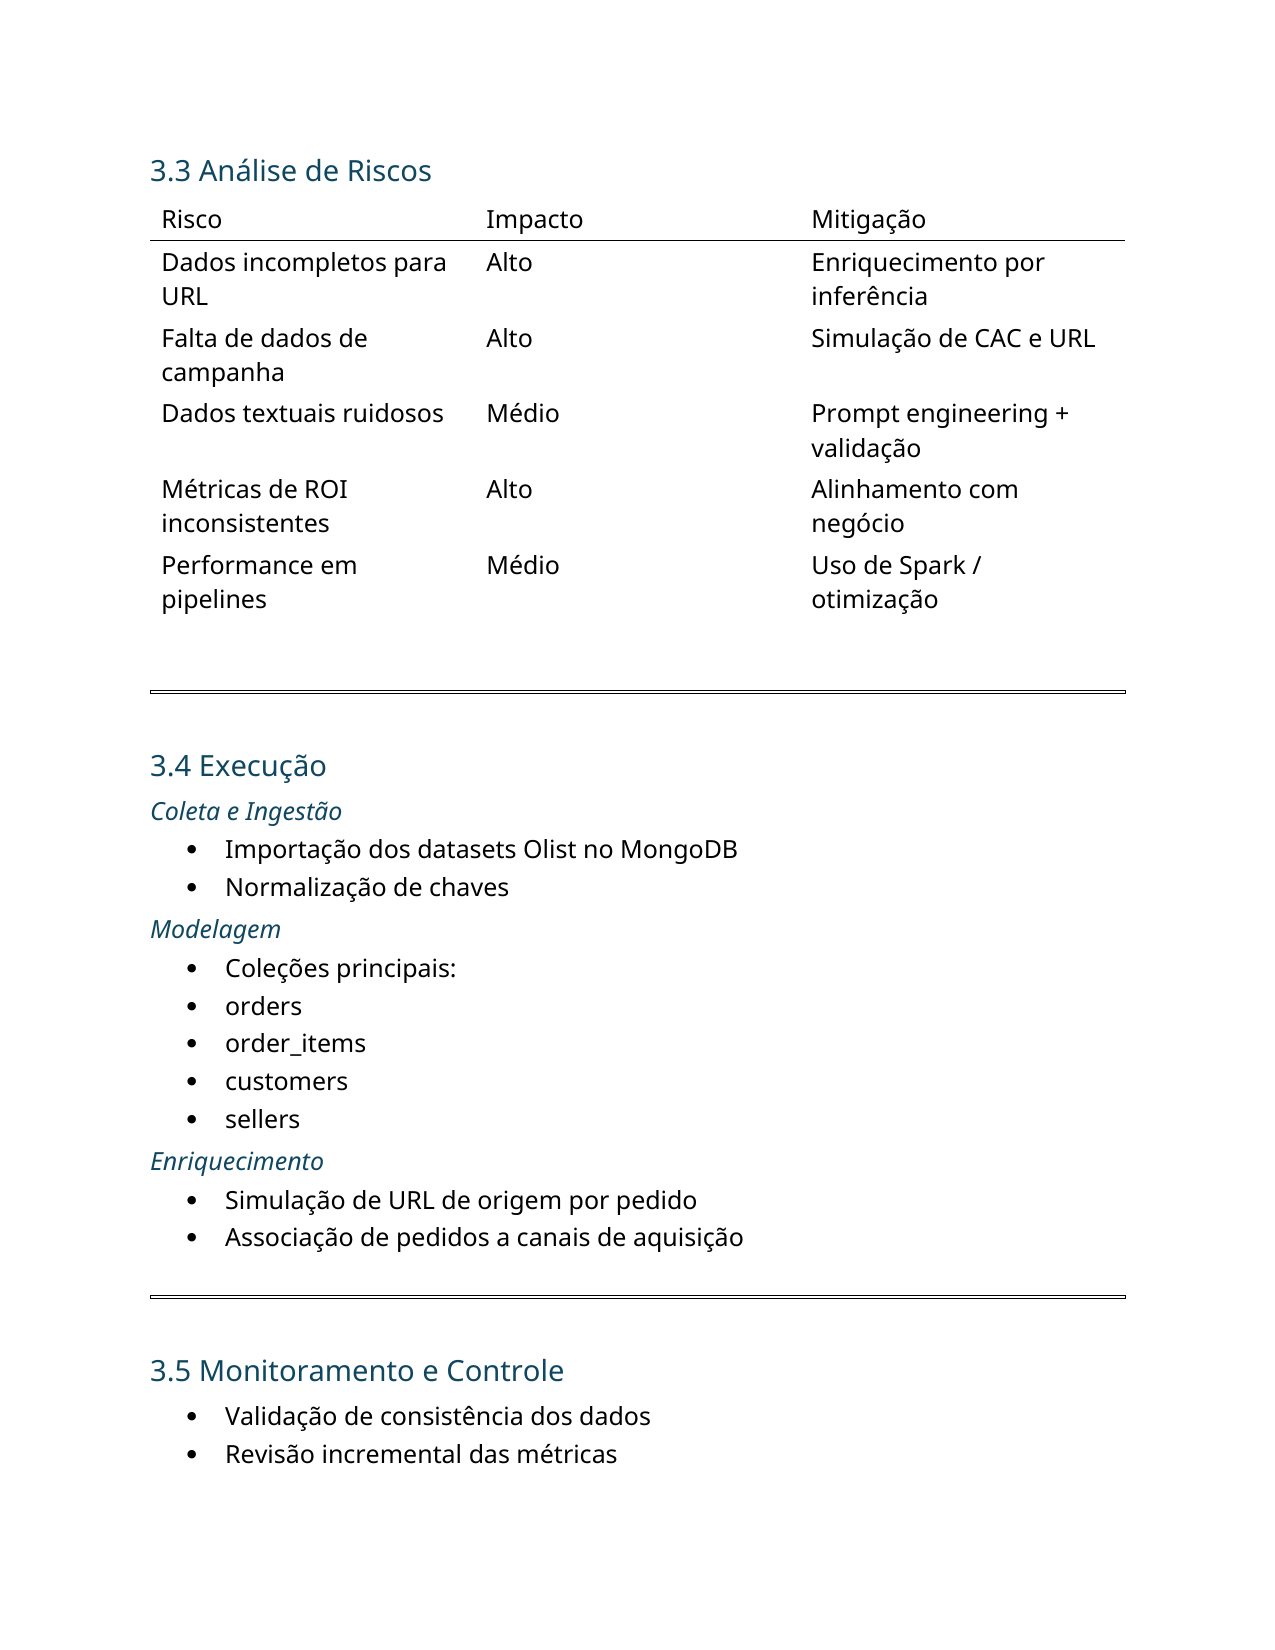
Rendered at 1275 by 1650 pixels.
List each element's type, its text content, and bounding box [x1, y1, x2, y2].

table_cell Alinhamento com negócio [800, 468, 1125, 544]
table_cell Simulação de CAC e URL [800, 317, 1125, 392]
list order_items [187, 1026, 1125, 1060]
table_cell Enriquecimento por inferência [800, 241, 1125, 317]
table_header Mitigação [800, 198, 1125, 239]
subtitle Enriquecimento [150, 1144, 1125, 1178]
list Associação de pedidos a canais de aquisição [187, 1220, 1125, 1254]
table_cell Prompt engineering + validação [800, 393, 1125, 468]
list Simulação de URL de origem por pedido [187, 1182, 1125, 1216]
table_cell Métricas de ROI inconsistentes [150, 468, 475, 544]
subtitle 3.4 Execução [150, 746, 1125, 785]
list sellers [187, 1102, 1125, 1136]
table_cell Alto [475, 317, 800, 392]
subtitle 3.5 Monitoramento e Controle [150, 1351, 1125, 1390]
subtitle 3.3 Análise de Riscos [150, 150, 1125, 190]
subtitle Modelagem [150, 912, 1125, 946]
list orders [187, 988, 1125, 1022]
table_cell Alto [475, 241, 800, 317]
list Normalização de chaves [187, 870, 1125, 904]
table_cell Dados incompletos para URL [150, 241, 475, 317]
table_cell Falta de dados de campanha [150, 317, 475, 392]
table_header Risco [150, 198, 475, 239]
list Coleções principais: [187, 950, 1125, 984]
list Importação dos datasets Olist no MongoDB [187, 832, 1125, 866]
table_cell Uso de Spark / otimização [800, 544, 1125, 619]
list customers [187, 1064, 1125, 1098]
table_cell Médio [475, 544, 800, 619]
table_cell Dados textuais ruidosos [150, 393, 475, 468]
table_header Impacto [475, 198, 800, 239]
table_cell Performance em pipelines [150, 544, 475, 619]
list Revisão incremental das métricas [187, 1436, 1125, 1471]
table_cell Médio [475, 393, 800, 468]
list Validação de consistência dos dados [187, 1399, 1125, 1433]
subtitle Coleta e Ingestão [150, 794, 1125, 828]
table_cell Alto [475, 468, 800, 544]
